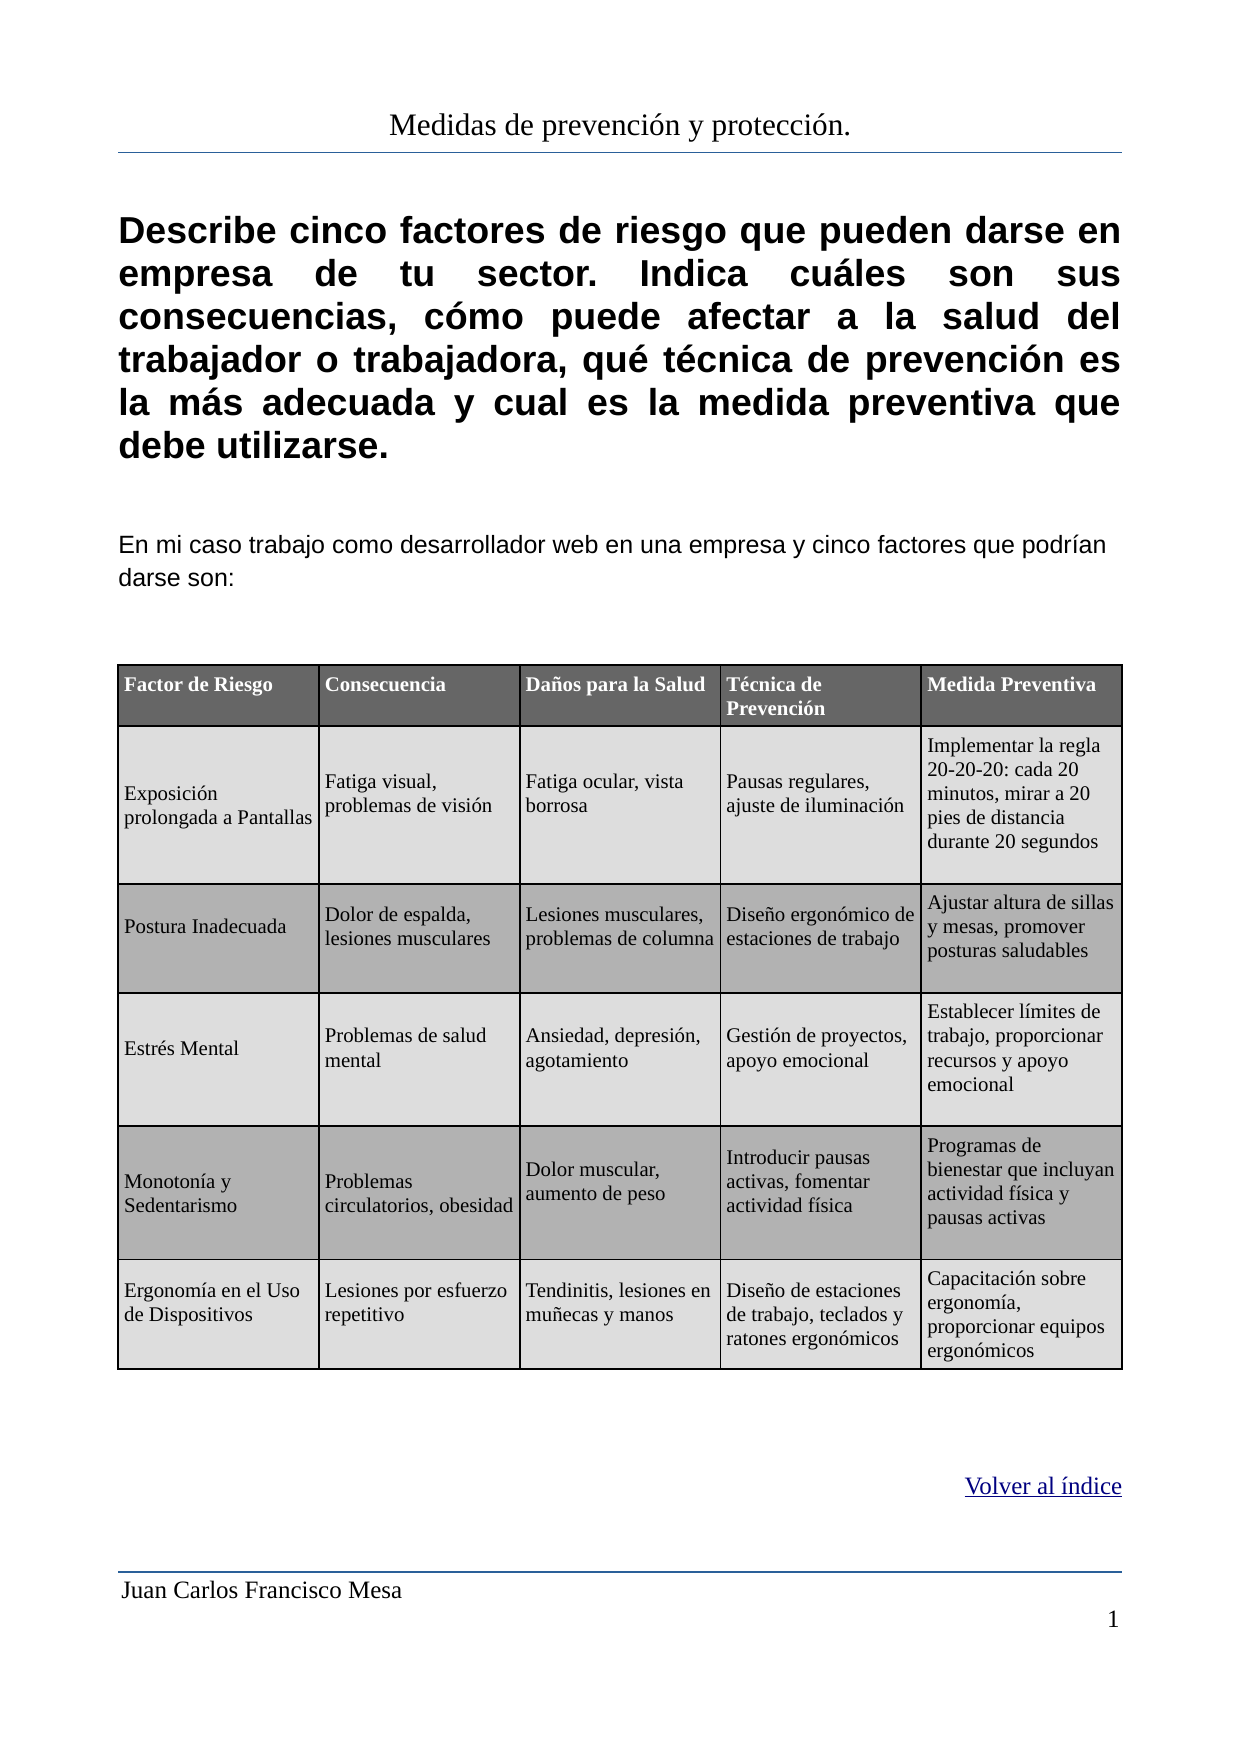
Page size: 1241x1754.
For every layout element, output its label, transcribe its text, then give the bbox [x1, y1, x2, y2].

table_cell Dolor de espalda, lesiones musculares [320, 885, 519, 992]
table_cell Establecer límites de trabajo, proporcionar recursos y apoyo emocional [922, 994, 1121, 1125]
table_cell Programas de bienestar que incluyan actividad física y pausas activas [922, 1127, 1121, 1259]
table_cell Pausas regulares, ajuste de iluminación [721, 727, 920, 883]
table_header Medida Preventiva [922, 666, 1121, 725]
table_cell Fatiga visual, problemas de visión [320, 727, 519, 883]
table_cell Tendinitis, lesiones en muñecas y manos [521, 1260, 720, 1368]
subtitle Describe cinco factores de riesgo que pueden darse en empresa de tu sector. Indica cuáles son sus consecuencias, cómo puede afectar a la salud del trabajador o trabajadora, qué técnica de prevención es la más adecuada y cual es la medida preventiva que debe utilizarse. [118, 208, 1122, 467]
table_cell Ajustar altura de sillas y mesas, promover posturas saludables [922, 885, 1121, 992]
text En mi caso trabajo como desarrollador web en una empresa y cinco factores que podrían darse son: [118, 530, 1122, 592]
text Volver al índice [118, 1471, 1122, 1500]
table_header Consecuencia [320, 666, 519, 725]
table_cell Lesiones musculares, problemas de columna [521, 885, 720, 992]
table_header Daños para la Salud [521, 666, 720, 725]
table_header Factor de Riesgo [119, 666, 318, 725]
table_cell Exposición prolongada a Pantallas [119, 727, 318, 883]
table_cell Ansiedad, depresión, agotamiento [521, 994, 720, 1125]
table_cell Postura Inadecuada [119, 885, 318, 992]
table_cell Capacitación sobre ergonomía, proporcionar equipos ergonómicos [922, 1260, 1121, 1368]
table_cell Introducir pausas activas, fomentar actividad física [721, 1127, 920, 1259]
table_header Técnica de Prevención [721, 666, 920, 725]
table_cell Ergonomía en el Uso de Dispositivos [119, 1260, 318, 1368]
table_cell Implementar la regla 20-20-20: cada 20 minutos, mirar a 20 pies de distancia durante 20 segundos [922, 727, 1121, 883]
table_cell Lesiones por esfuerzo repetitivo [320, 1260, 519, 1368]
table_cell Problemas circulatorios, obesidad [320, 1127, 519, 1259]
table_cell Monotonía y Sedentarismo [119, 1127, 318, 1259]
table_cell Dolor muscular, aumento de peso [521, 1127, 720, 1259]
table_cell Fatiga ocular, vista borrosa [521, 727, 720, 883]
table_cell Gestión de proyectos, apoyo emocional [721, 994, 920, 1125]
table_cell Estrés Mental [119, 994, 318, 1125]
table_cell Diseño ergonómico de estaciones de trabajo [721, 885, 920, 992]
table_cell Problemas de salud mental [320, 994, 519, 1125]
table_cell Diseño de estaciones de trabajo, teclados y ratones ergonómicos [721, 1260, 920, 1368]
